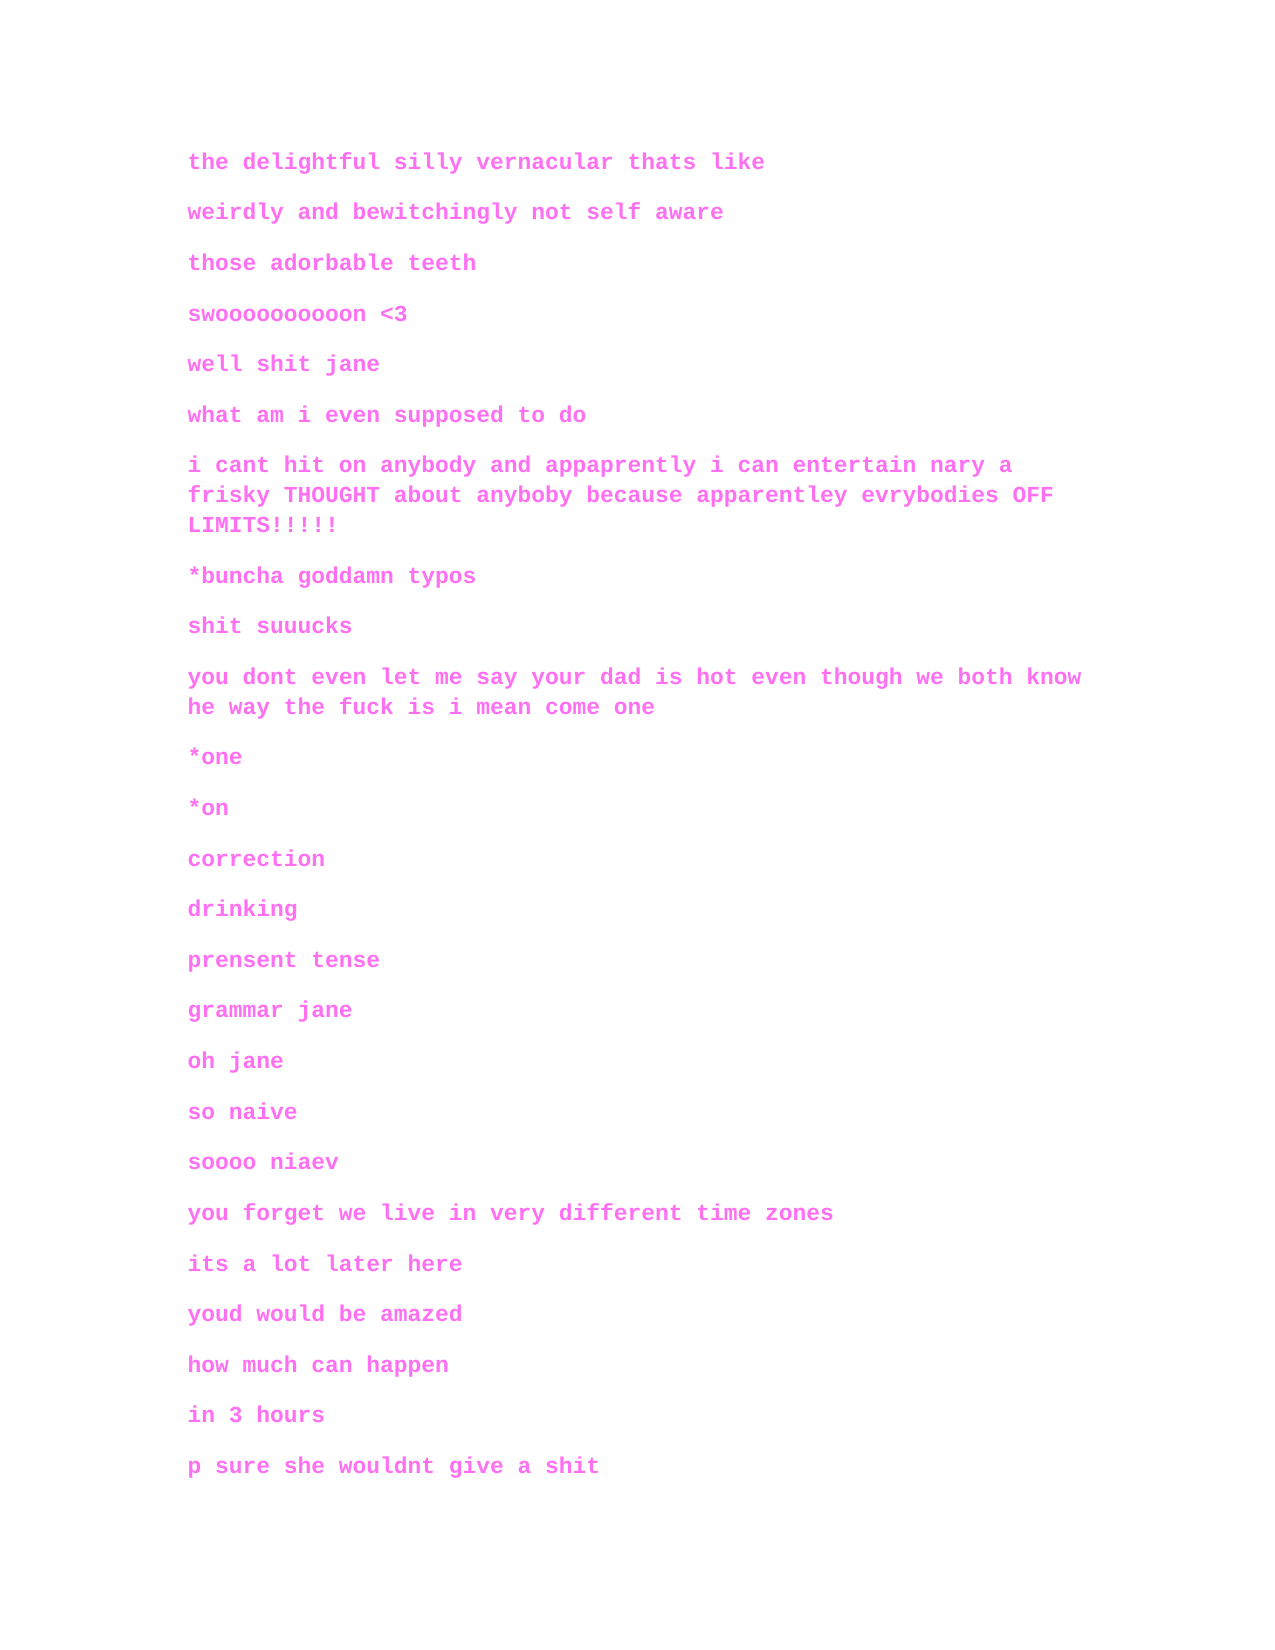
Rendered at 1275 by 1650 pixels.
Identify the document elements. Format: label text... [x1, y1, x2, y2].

text you dont even let me say your dad is hot even though we both know he way the fuck is i mean come one [187, 665, 1087, 721]
text so naive [187, 1100, 1087, 1126]
text those adorbable teeth [187, 251, 1087, 277]
text oh jane [187, 1049, 1087, 1075]
text how much can happen [187, 1353, 1087, 1379]
text its a lot later here [187, 1252, 1087, 1278]
text i cant hit on anybody and appaprently i can entertain nary a frisky THOUGHT about anyboby because apparentley evrybodies OFF LIMITS!!!!! [187, 454, 1087, 539]
text swoooooooooon <3 [187, 302, 1087, 328]
text *on [187, 796, 1087, 822]
text weirdly and bewitchingly not self aware [187, 201, 1087, 227]
text *one [187, 746, 1087, 772]
text *buncha goddamn typos [187, 564, 1087, 590]
text shit suuucks [187, 614, 1087, 641]
text youd would be amazed [187, 1302, 1087, 1328]
text drinking [187, 897, 1087, 923]
text you forget we live in very different time zones [187, 1201, 1087, 1227]
text correction [187, 847, 1087, 873]
text what am i even supposed to do [187, 403, 1087, 429]
text well shit jane [187, 352, 1087, 378]
text p sure she wouldnt give a shit [187, 1454, 1087, 1480]
text grammar jane [187, 999, 1087, 1025]
text in 3 hours [187, 1404, 1087, 1430]
text soooo niaev [187, 1151, 1087, 1177]
text prensent tense [187, 948, 1087, 974]
text the delightful silly vernacular thats like [187, 150, 1087, 176]
